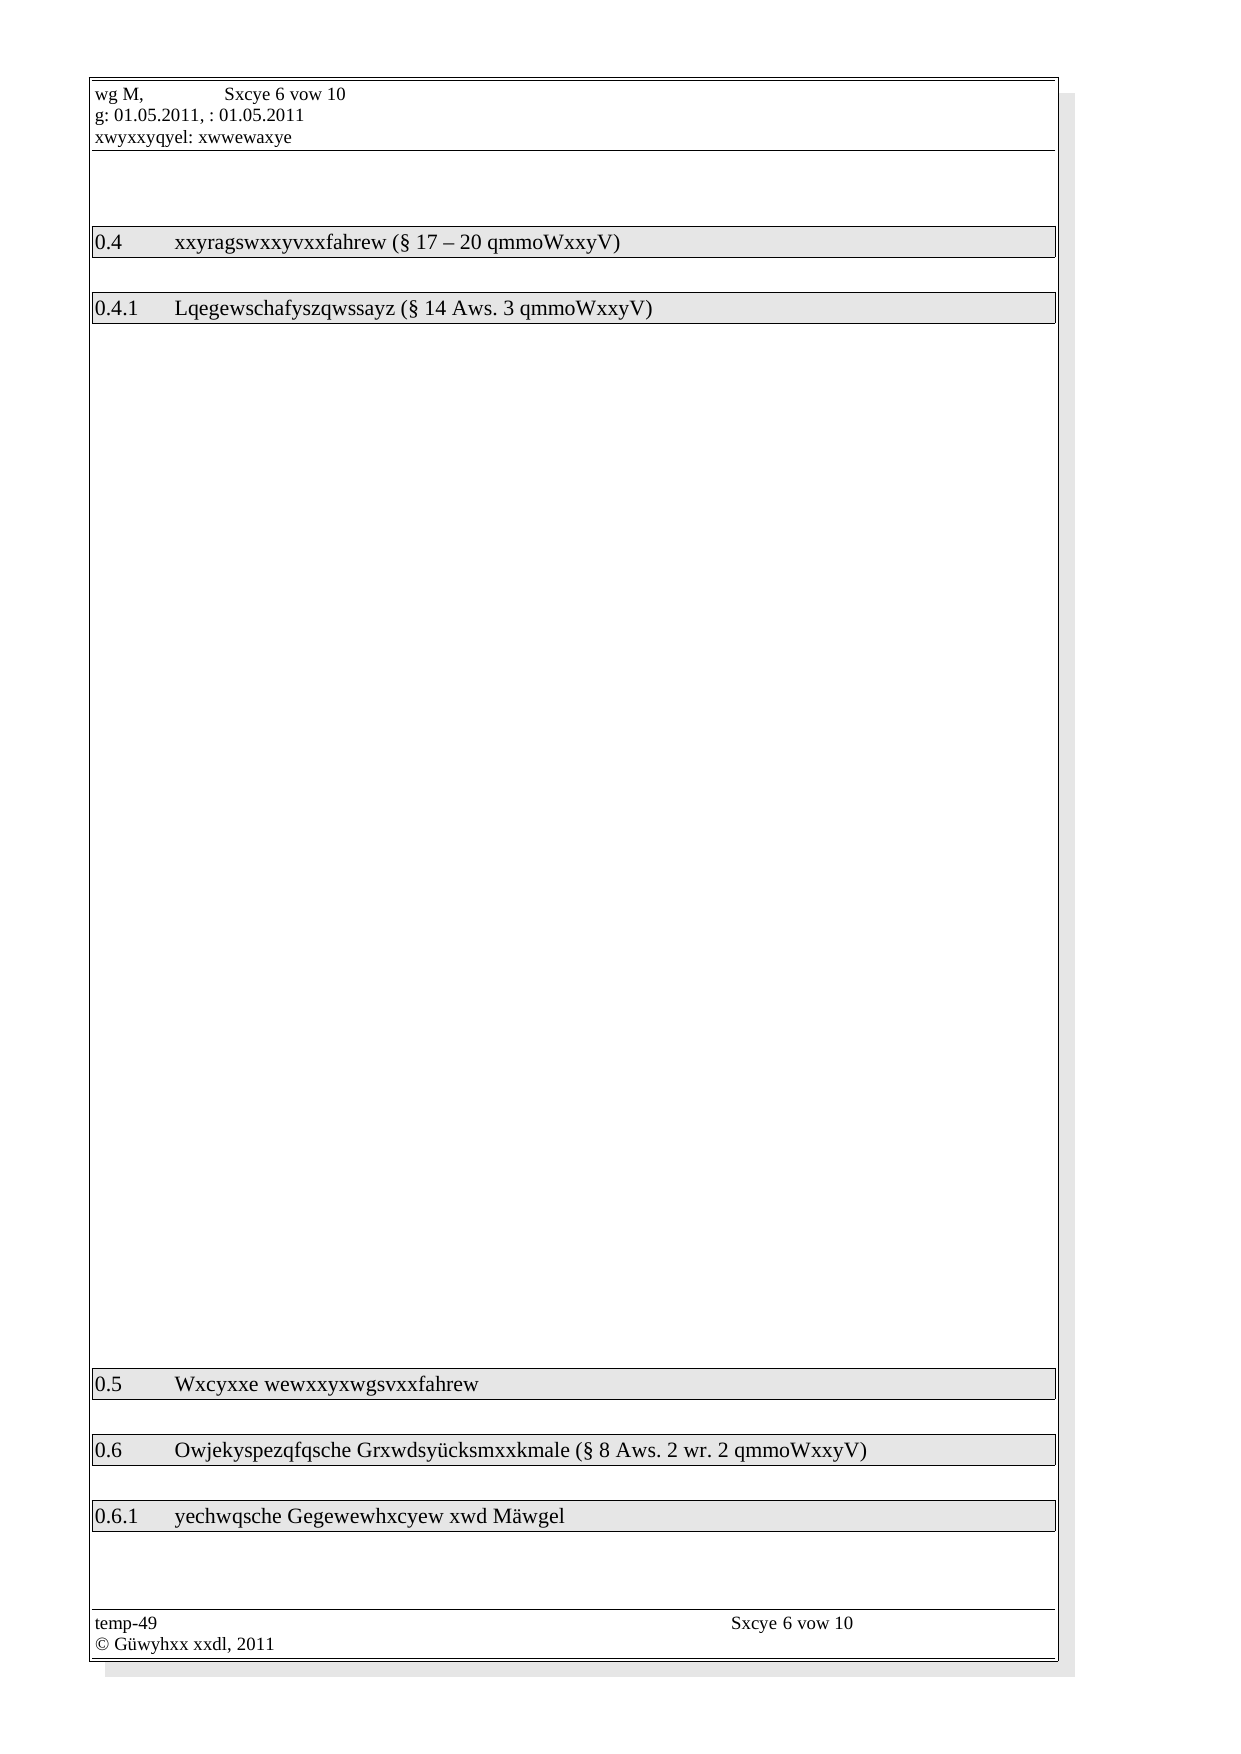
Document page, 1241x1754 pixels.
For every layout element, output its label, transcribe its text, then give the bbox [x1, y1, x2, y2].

subtitle Lqegewschafyszqwssayz (§ 14 Aws. 3 qmmoWxxyV) [93, 293, 1055, 323]
subtitle xxyragswxxyvxxfahrew (§ 17 – 20 qmmoWxxyV) [93, 227, 1055, 257]
subtitle yechwqsche Gegewewhxcyew xwd Mäwgel [93, 1501, 1055, 1531]
subtitle Wxcyxxe wewxxyxwgsvxxfahrew [93, 1369, 1055, 1399]
subtitle Owjekyspezqfqsche Grxwdsyücksmxxkmale (§ 8 Aws. 2 wr. 2 qmmoWxxyV) [93, 1435, 1055, 1465]
